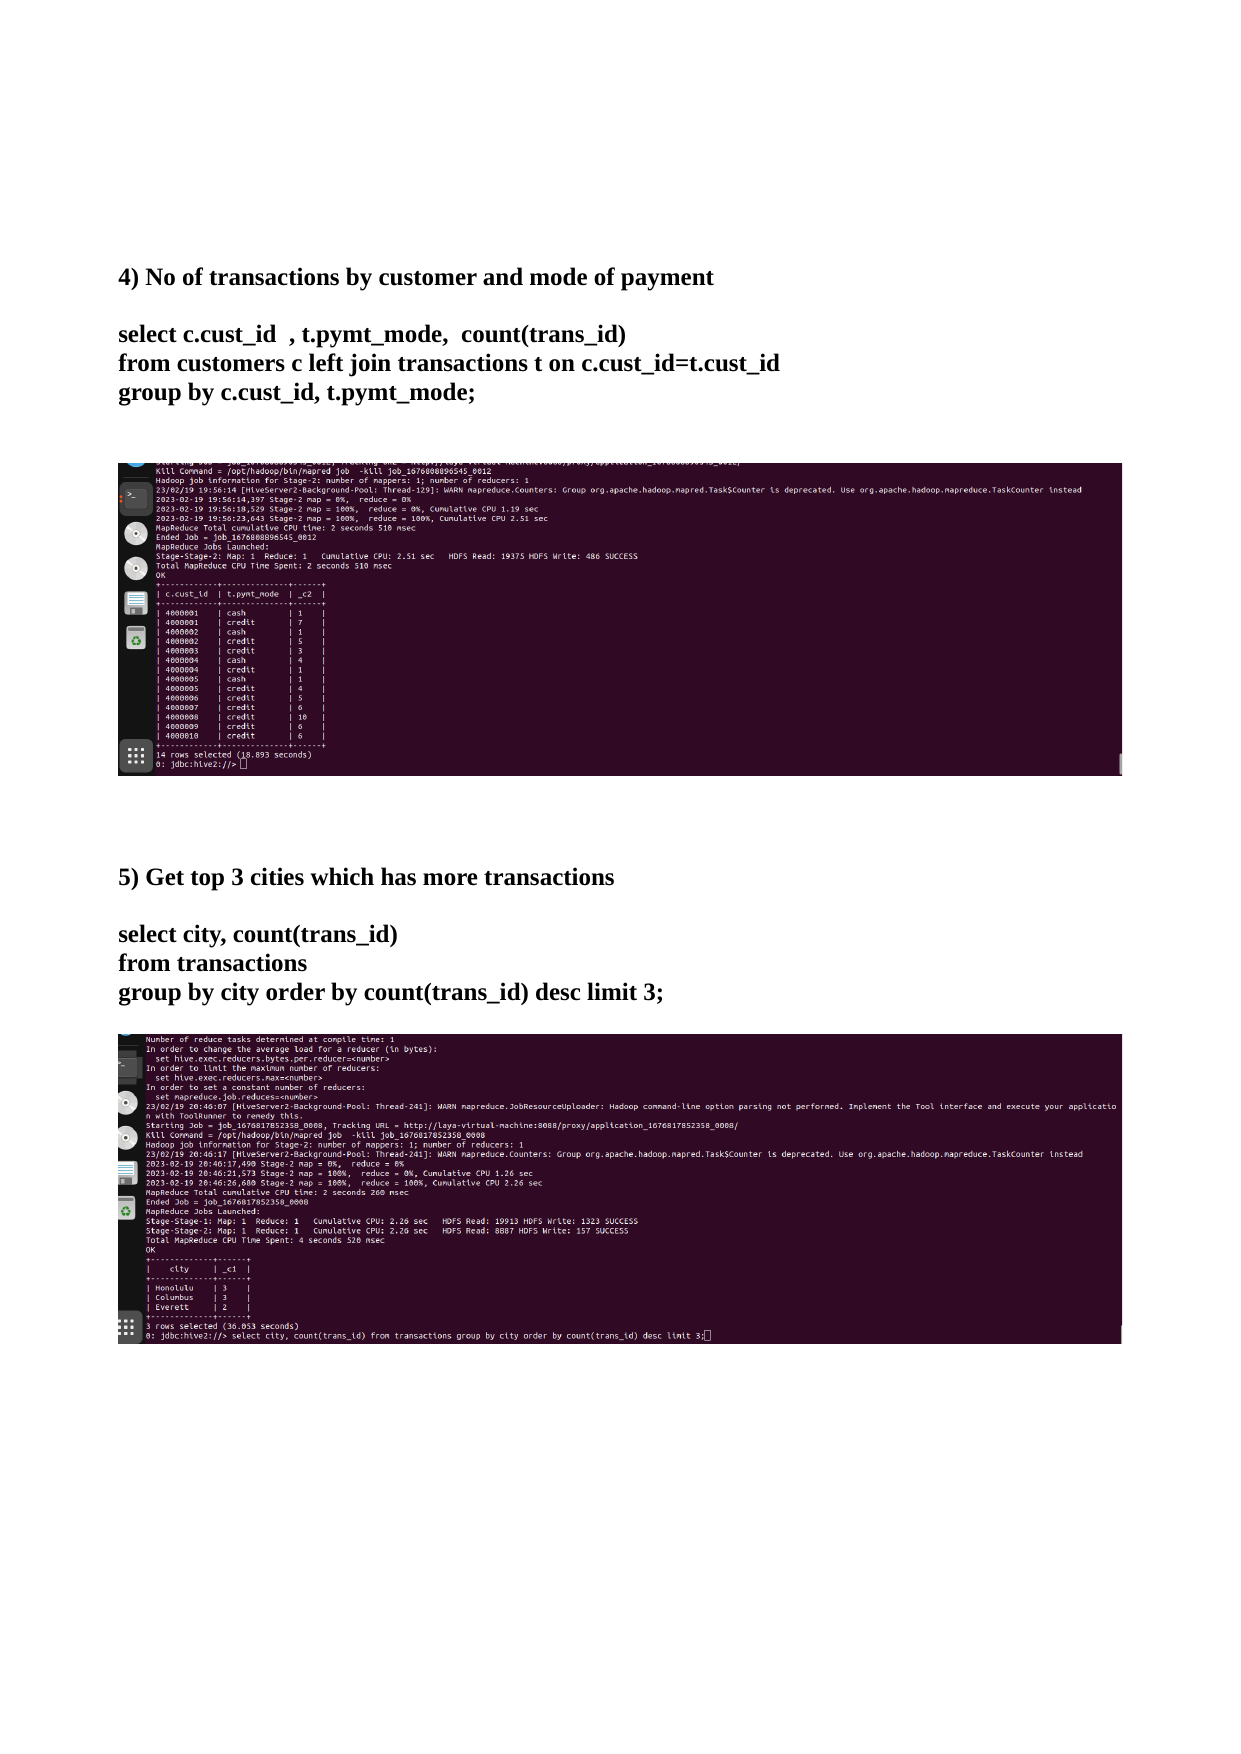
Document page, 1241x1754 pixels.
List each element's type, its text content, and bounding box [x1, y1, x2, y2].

text from customers c left join transactions t on c.cust_id=t.cust_id [118, 348, 1122, 377]
text select c.cust_id , t.pymt_mode, count(trans_id) [118, 319, 1122, 348]
text 5) Get top 3 cities which has more transactions [118, 862, 1122, 891]
picture [118, 1034, 1123, 1344]
text group by city order by count(trans_id) desc limit 3; [118, 977, 1122, 1006]
text select city, count(trans_id) [118, 919, 1122, 948]
text 4) No of transactions by customer and mode of payment [118, 262, 1122, 291]
text from transactions [118, 948, 1122, 977]
picture [118, 463, 1123, 776]
text group by c.cust_id, t.pymt_mode; [118, 377, 1122, 406]
